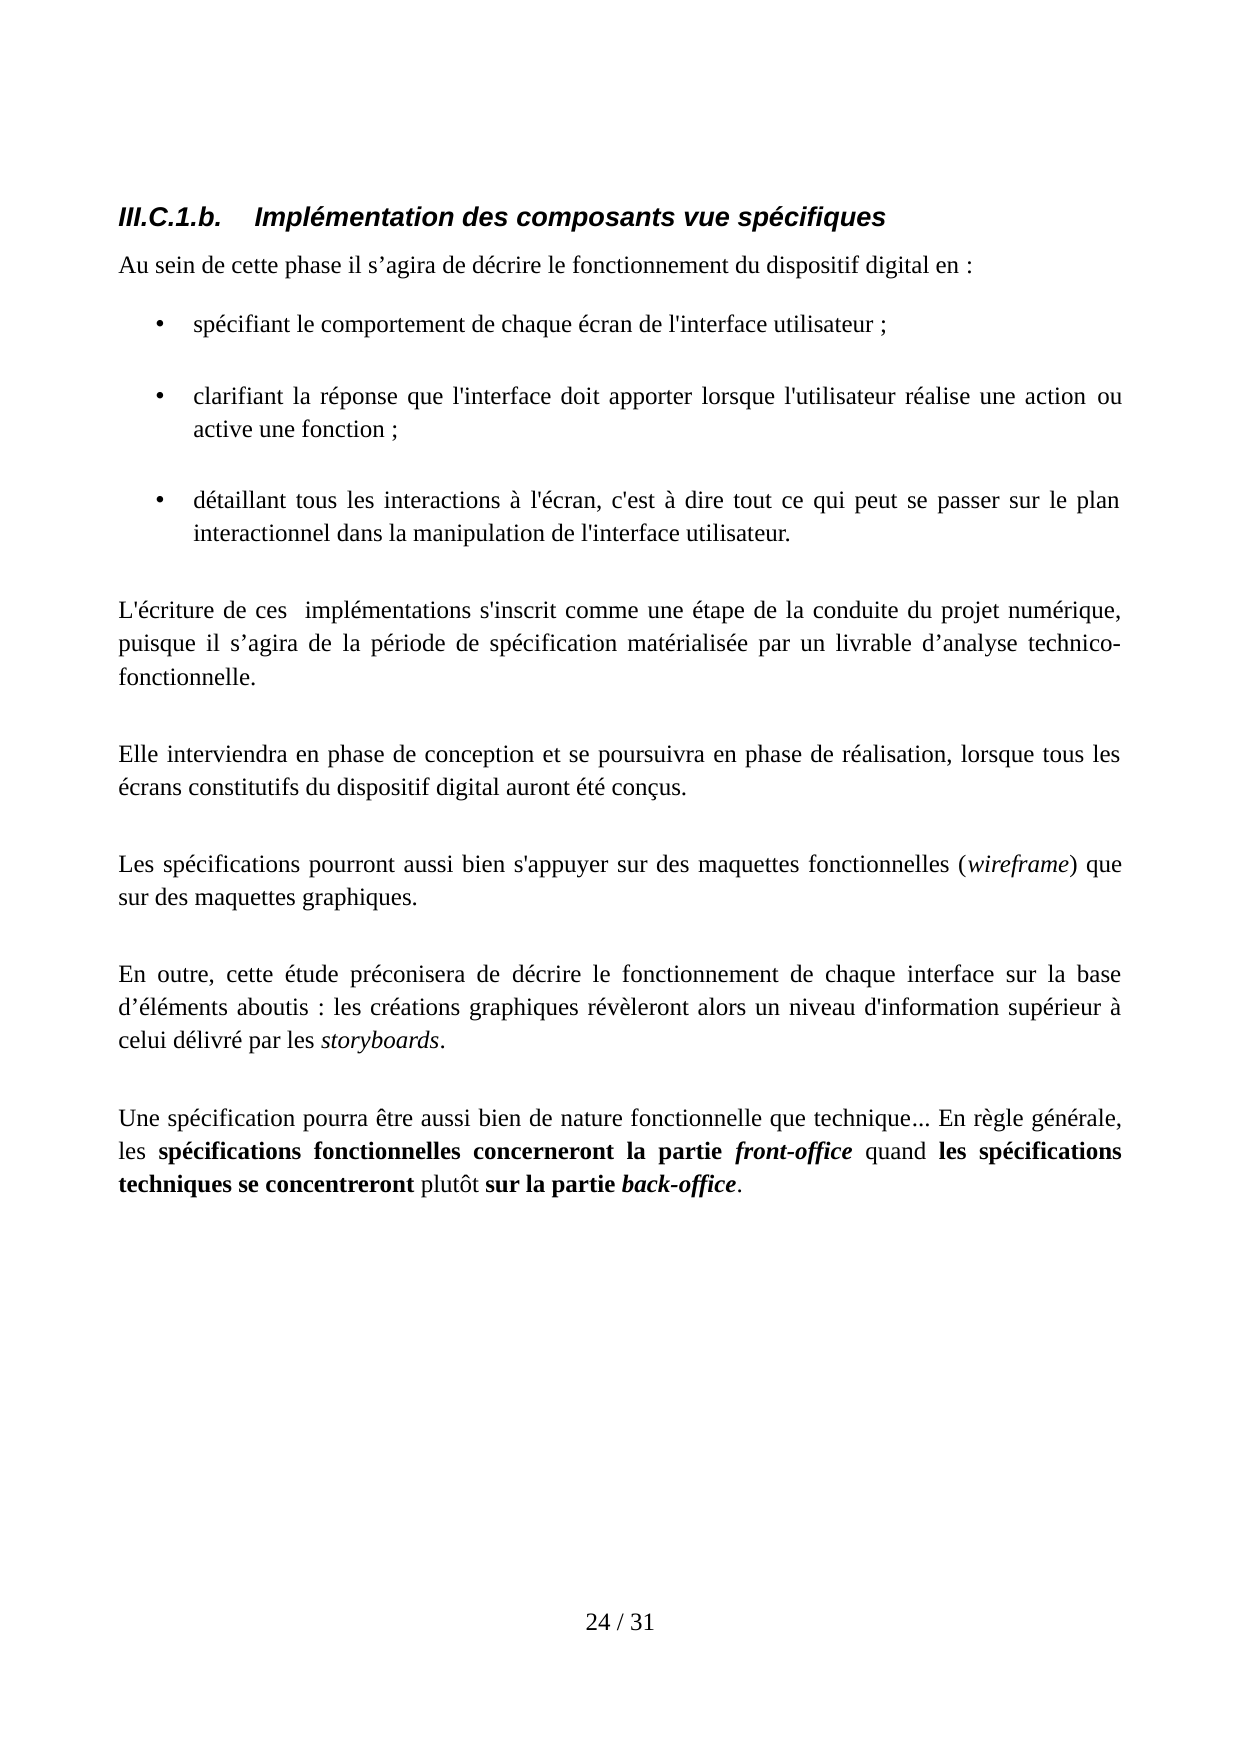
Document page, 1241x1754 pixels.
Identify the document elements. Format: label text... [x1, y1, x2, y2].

text Une spécification pourra être aussi bien de nature fonctionnelle que technique... En règle générale, les spécifications fonctionnelles concerneront la partie front-office quand les spécifications techniques se concentreront plutôt sur la partie back-office. [118, 1103, 1122, 1198]
text L'écriture de ces implémentations s'inscrit comme une étape de la conduite du projet numérique, puisque il s’agira de la période de spécification matérialisée par un livrable d’analyse technico-fonctionnelle. [118, 596, 1122, 690]
text Elle interviendra en phase de conception et se poursuivra en phase de réalisation, lorsque tous les écrans constitutifs du dispositif digital auront été conçus. [118, 739, 1122, 801]
list spécifiant le comportement de chaque écran de l'interface utilisateur ; [156, 309, 1122, 338]
subtitle Implémentation des composants vue spécifiques [118, 201, 1122, 232]
text Au sein de cette phase il s’agira de décrire le fonctionnement du dispositif digital en : [118, 250, 1122, 279]
text Les spécifications pourront aussi bien s'appuyer sur des maquettes fonctionnelles (wireframe) que sur des maquettes graphiques. [118, 849, 1122, 911]
list détaillant tous les interactions à l'écran, c'est à dire tout ce qui peut se passer sur le plan interactionnel dans la manipulation de l'interface utilisateur. [156, 485, 1122, 547]
list clarifiant la réponse que l'interface doit apporter lorsque l'utilisateur réalise une action ou active une fonction ; [156, 381, 1122, 443]
text En outre, cette étude préconisera de décrire le fonctionnement de chaque interface sur la base d’éléments aboutis : les créations graphiques révèleront alors un niveau d'information supérieur à celui délivré par les storyboards. [118, 959, 1122, 1054]
